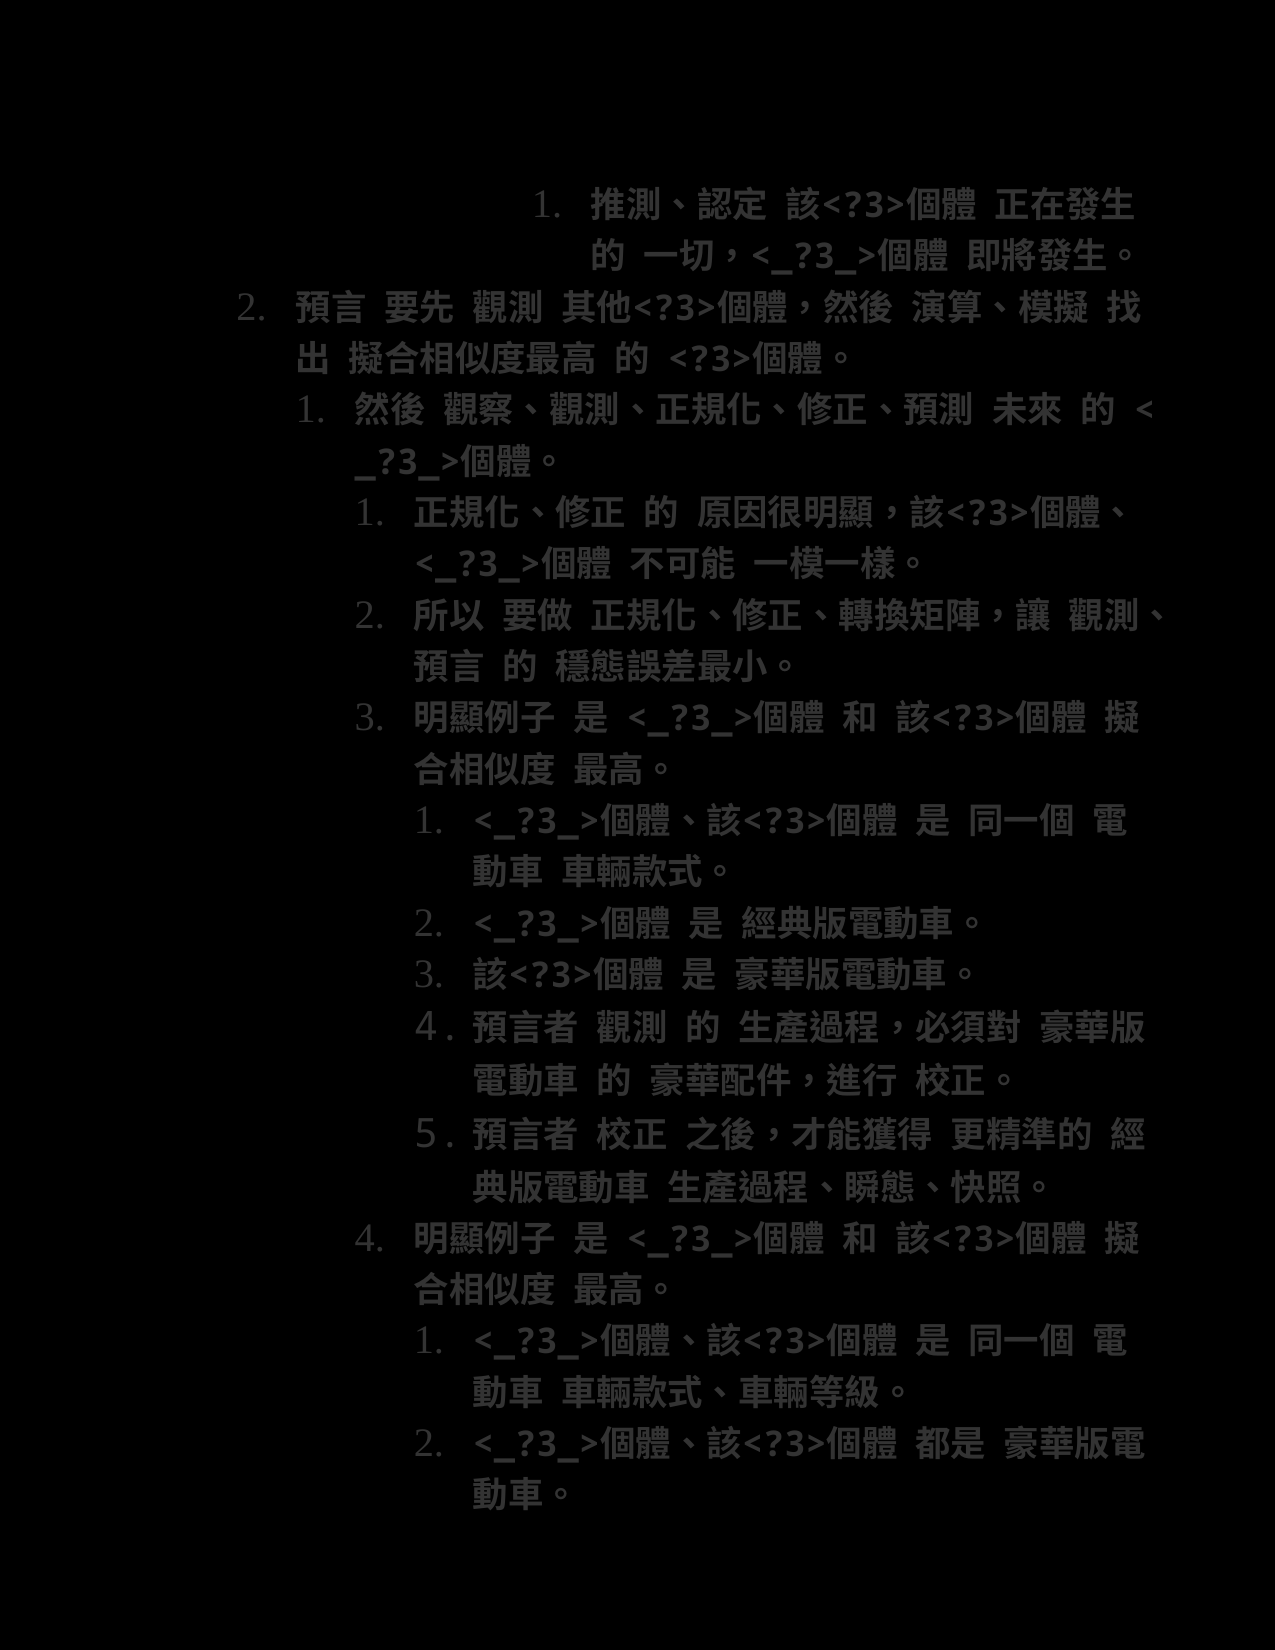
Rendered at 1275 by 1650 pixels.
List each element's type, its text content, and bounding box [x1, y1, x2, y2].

list 正規化、修正 的 原因很明顯，該<?3>個體、<_?3_>個體 不可能 一模一樣。 [354, 484, 1157, 587]
list <_?3_>個體、該<?3>個體 都是 豪華版電動車。 [413, 1416, 1157, 1518]
list 所以 要做 正規化、修正、轉換矩陣，讓 觀測、預言 的 穩態誤差最小。 [354, 587, 1157, 690]
list 預言 要先 觀測 其他<?3>個體，然後 演算、模擬 找出 擬合相似度最高 的 <?3>個體。 [236, 279, 1157, 382]
list <_?3_>個體 是 經典版電動車。 [413, 895, 1157, 946]
list 明顯例子 是 <_?3_>個體 和 該<?3>個體 擬合相似度 最高。 [354, 690, 1157, 792]
list 預言者 校正 之後，才能獲得 更精準的 經典版電動車 生產過程、瞬態、快照。 [413, 1104, 1157, 1210]
list <_?3_>個體、該<?3>個體 是 同一個 電動車 車輛款式。 [413, 792, 1157, 895]
list 預言者 觀測 的 生產過程，必須對 豪華版電動車 的 豪華配件，進行 校正。 [413, 998, 1157, 1104]
list 明顯例子 是 <_?3_>個體 和 該<?3>個體 擬合相似度 最高。 [354, 1210, 1157, 1313]
list 然後 觀察、觀測、正規化、修正、預測 未來 的 <_?3_>個體。 [295, 382, 1157, 484]
list 該<?3>個體 是 豪華版電動車。 [413, 946, 1157, 998]
list <_?3_>個體、該<?3>個體 是 同一個 電動車 車輛款式、車輛等級。 [413, 1313, 1157, 1416]
list 推測、認定 該<?3>個體 正在發生 的 一切，<_?3_>個體 即將發生。 [532, 176, 1157, 279]
